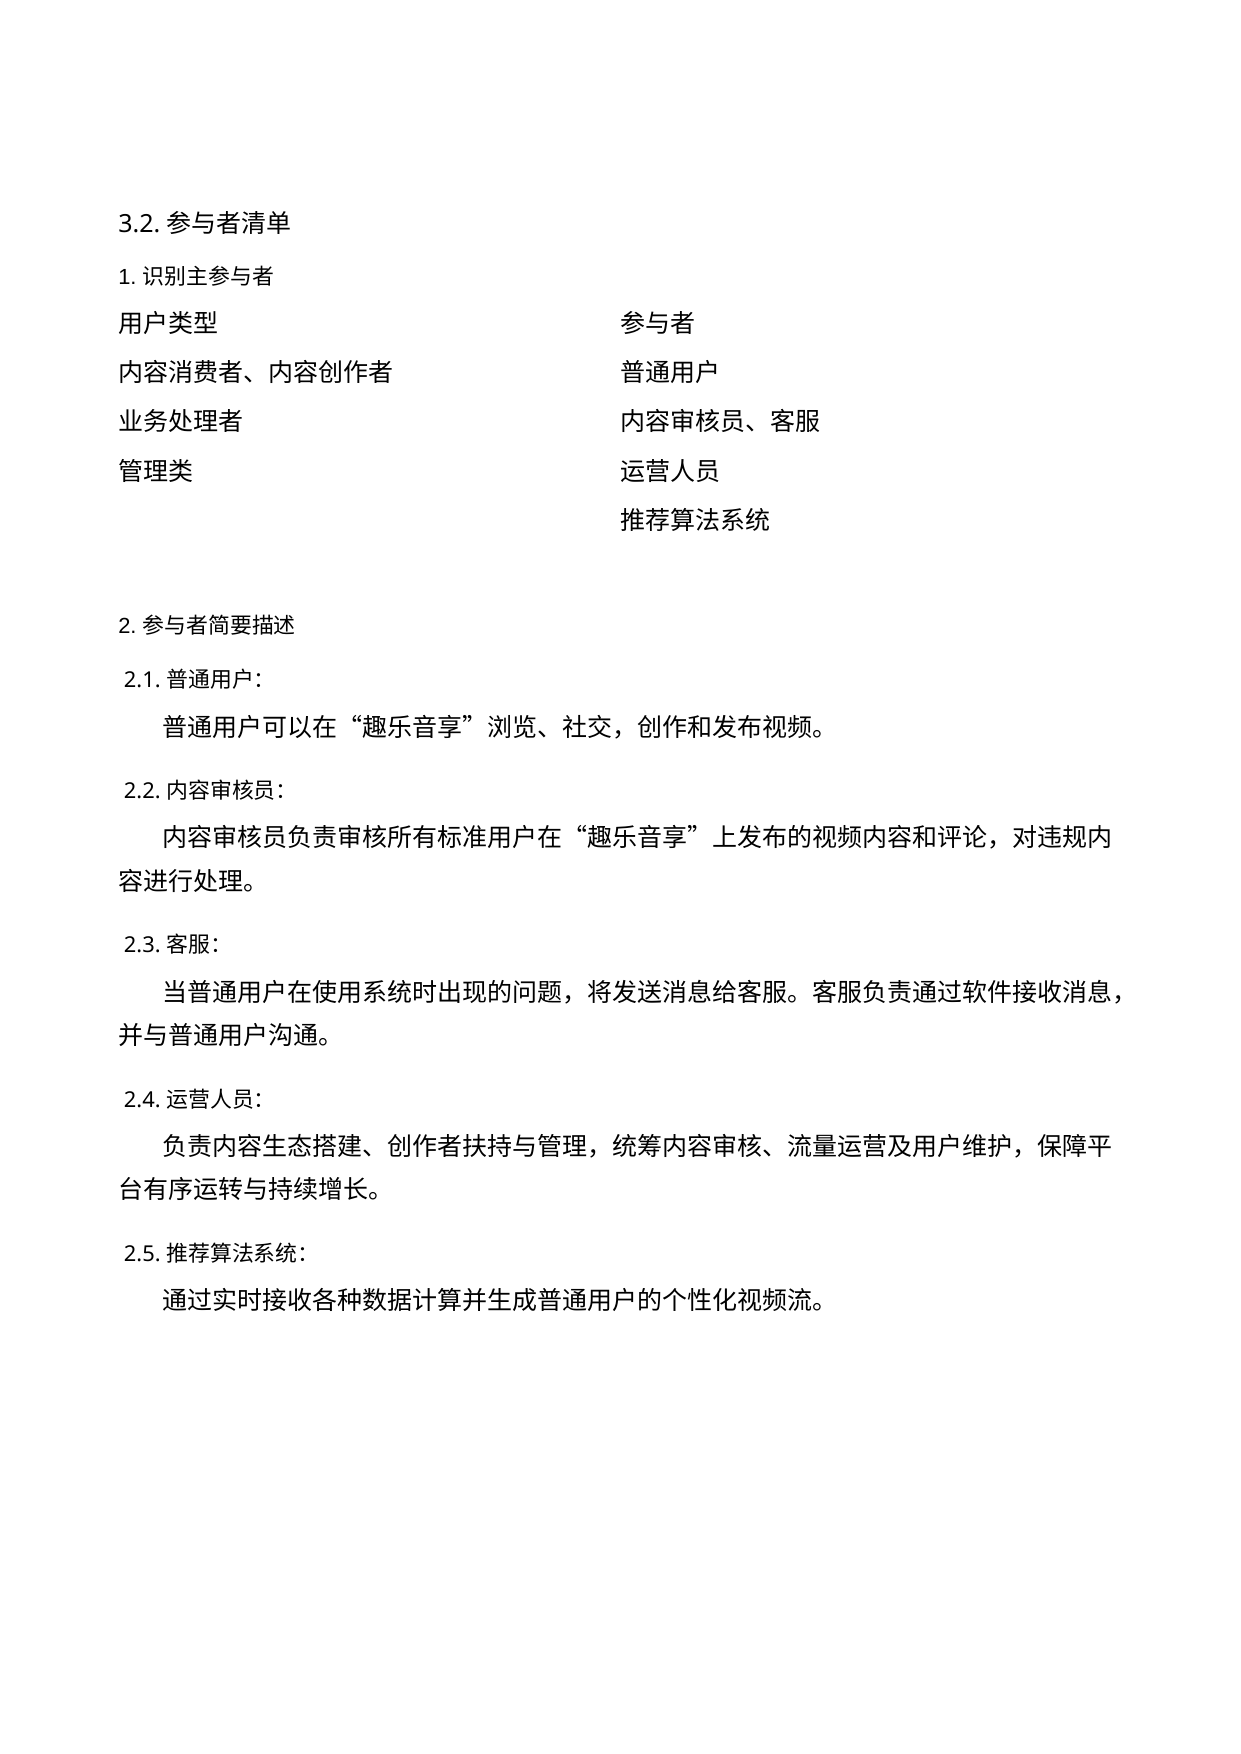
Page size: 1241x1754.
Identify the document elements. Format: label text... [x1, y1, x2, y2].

table_cell [118, 494, 620, 543]
text 普通用户可以在“趣乐音享”浏览、社交，创作和发布视频。 [118, 707, 1122, 743]
table_cell 普通用户 [620, 346, 1122, 395]
table_cell 推荐算法系统 [620, 494, 1122, 543]
subtitle 推荐算法系统： [118, 1236, 1122, 1267]
table_header 用户类型 [118, 297, 620, 346]
subtitle 内容审核员： [118, 773, 1122, 805]
text 通过实时接收各种数据计算并生成普通用户的个性化视频流。 [118, 1280, 1122, 1317]
table_cell 业务处理者 [118, 395, 620, 444]
table_cell 内容消费者、内容创作者 [118, 346, 620, 395]
table_header 参与者 [620, 297, 1122, 346]
subtitle 普通用户： [118, 662, 1122, 694]
text 内容审核员负责审核所有标准用户在“趣乐音享”上发布的视频内容和评论，对违规内容进行处理。 [118, 818, 1122, 897]
subtitle 客服： [118, 927, 1122, 959]
subtitle 运营人员： [118, 1082, 1122, 1113]
subtitle 识别主参与者 [118, 259, 1122, 291]
table_cell 内容审核员、客服 [620, 395, 1122, 444]
text 当普通用户在使用系统时出现的问题，将发送消息给客服。客服负责通过软件接收消息，并与普通用户沟通。 [118, 972, 1122, 1052]
table_cell 运营人员 [620, 445, 1122, 494]
subtitle 参与者清单 [118, 204, 1122, 240]
text 负责内容生态搭建、创作者扶持与管理，统筹内容审核、流量运营及用户维护，保障平台有序运转与持续增长。 [118, 1126, 1122, 1206]
table_cell 管理类 [118, 445, 620, 494]
subtitle 参与者简要描述 [118, 608, 1122, 640]
